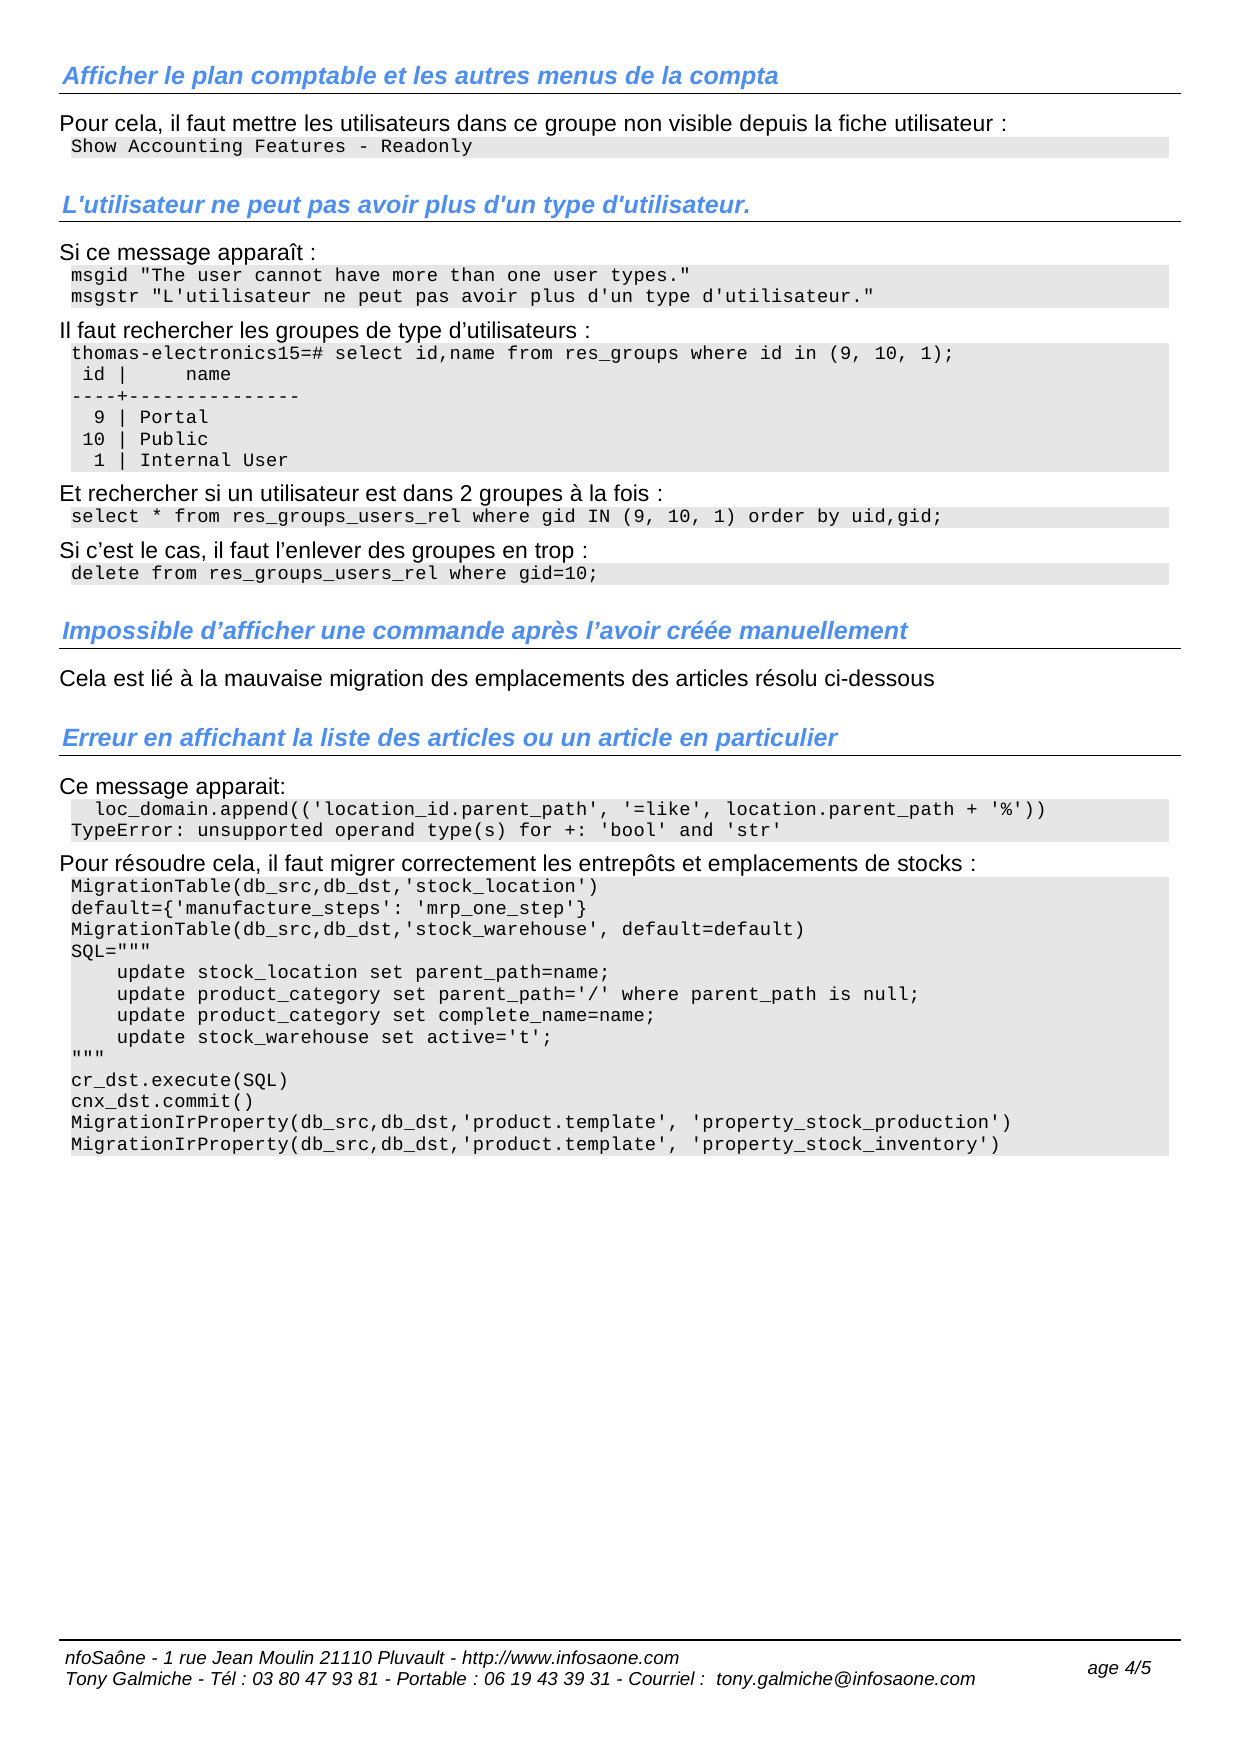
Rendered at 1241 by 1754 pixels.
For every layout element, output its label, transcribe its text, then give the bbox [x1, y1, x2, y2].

text msgstr "L'utilisateur ne peut pas avoir plus d'un type d'utilisateur." [71, 287, 1169, 308]
text update product_category set complete_name=name; [71, 1006, 1169, 1027]
text Si c’est le cas, il faut l’enlever des groupes en trop : [59, 537, 1181, 563]
text id | name [71, 365, 1169, 386]
text update product_category set parent_path='/' where parent_path is null; [71, 984, 1169, 1006]
text Pour cela, il faut mettre les utilisateurs dans ce groupe non visible depuis la fiche utilisateur : [59, 111, 1181, 137]
text update stock_location set parent_path=name; [71, 963, 1169, 984]
text msgid "The user cannot have more than one user types." [71, 265, 1169, 287]
text 10 | Public [71, 429, 1169, 451]
text Cela est lié à la mauvaise migration des emplacements des articles résolu ci-dessous [59, 666, 1181, 692]
text 9 | Portal [71, 408, 1169, 429]
text MigrationIrProperty(db_src,db_dst,'product.template', 'property_stock_production') [71, 1113, 1169, 1134]
text thomas-electronics15=# select id,name from res_groups where id in (9, 10, 1); [71, 343, 1169, 365]
text Si ce message apparaît : [59, 239, 1181, 265]
text SQL=""" [71, 941, 1169, 963]
text Pour résoudre cela, il faut migrer correctement les entrepôts et emplacements de stocks : [59, 851, 1181, 877]
text update stock_warehouse set active='t'; [71, 1027, 1169, 1048]
text 1 | Internal User [71, 451, 1169, 472]
text TypeError: unsupported operand type(s) for +: 'bool' and 'str' [71, 821, 1169, 842]
text select * from res_groups_users_rel where gid IN (9, 10, 1) order by uid,gid; [71, 507, 1169, 528]
text Et rechercher si un utilisateur est dans 2 groupes à la fois : [59, 481, 1181, 507]
text Ce message apparait: [59, 773, 1181, 799]
text MigrationTable(db_src,db_dst,'stock_warehouse', default=default) [71, 920, 1169, 941]
text delete from res_groups_users_rel where gid=10; [71, 563, 1169, 585]
text """ [71, 1048, 1169, 1070]
text cr_dst.execute(SQL) [71, 1070, 1169, 1091]
text Show Accounting Features - Readonly [71, 137, 1169, 158]
text Il faut rechercher les groupes de type d’utilisateurs : [59, 317, 1181, 343]
text ----+--------------- [71, 386, 1169, 408]
text MigrationTable(db_src,db_dst,'stock_location') [71, 877, 1169, 898]
text cnx_dst.commit() [71, 1091, 1169, 1113]
text default={'manufacture_steps': 'mrp_one_step'} [71, 898, 1169, 920]
subtitle Impossible d’afficher une commande après l’avoir créée manuellement [59, 614, 1181, 648]
subtitle Erreur en affichant la liste des articles ou un article en particulier [59, 721, 1181, 755]
subtitle L'utilisateur ne peut pas avoir plus d'un type d'utilisateur. [59, 188, 1181, 221]
text MigrationIrProperty(db_src,db_dst,'product.template', 'property_stock_inventory') [71, 1134, 1169, 1156]
text loc_domain.append(('location_id.parent_path', '=like', location.parent_path + '%')) [71, 799, 1169, 821]
subtitle Afficher le plan comptable et les autres menus de la compta [59, 59, 1181, 93]
